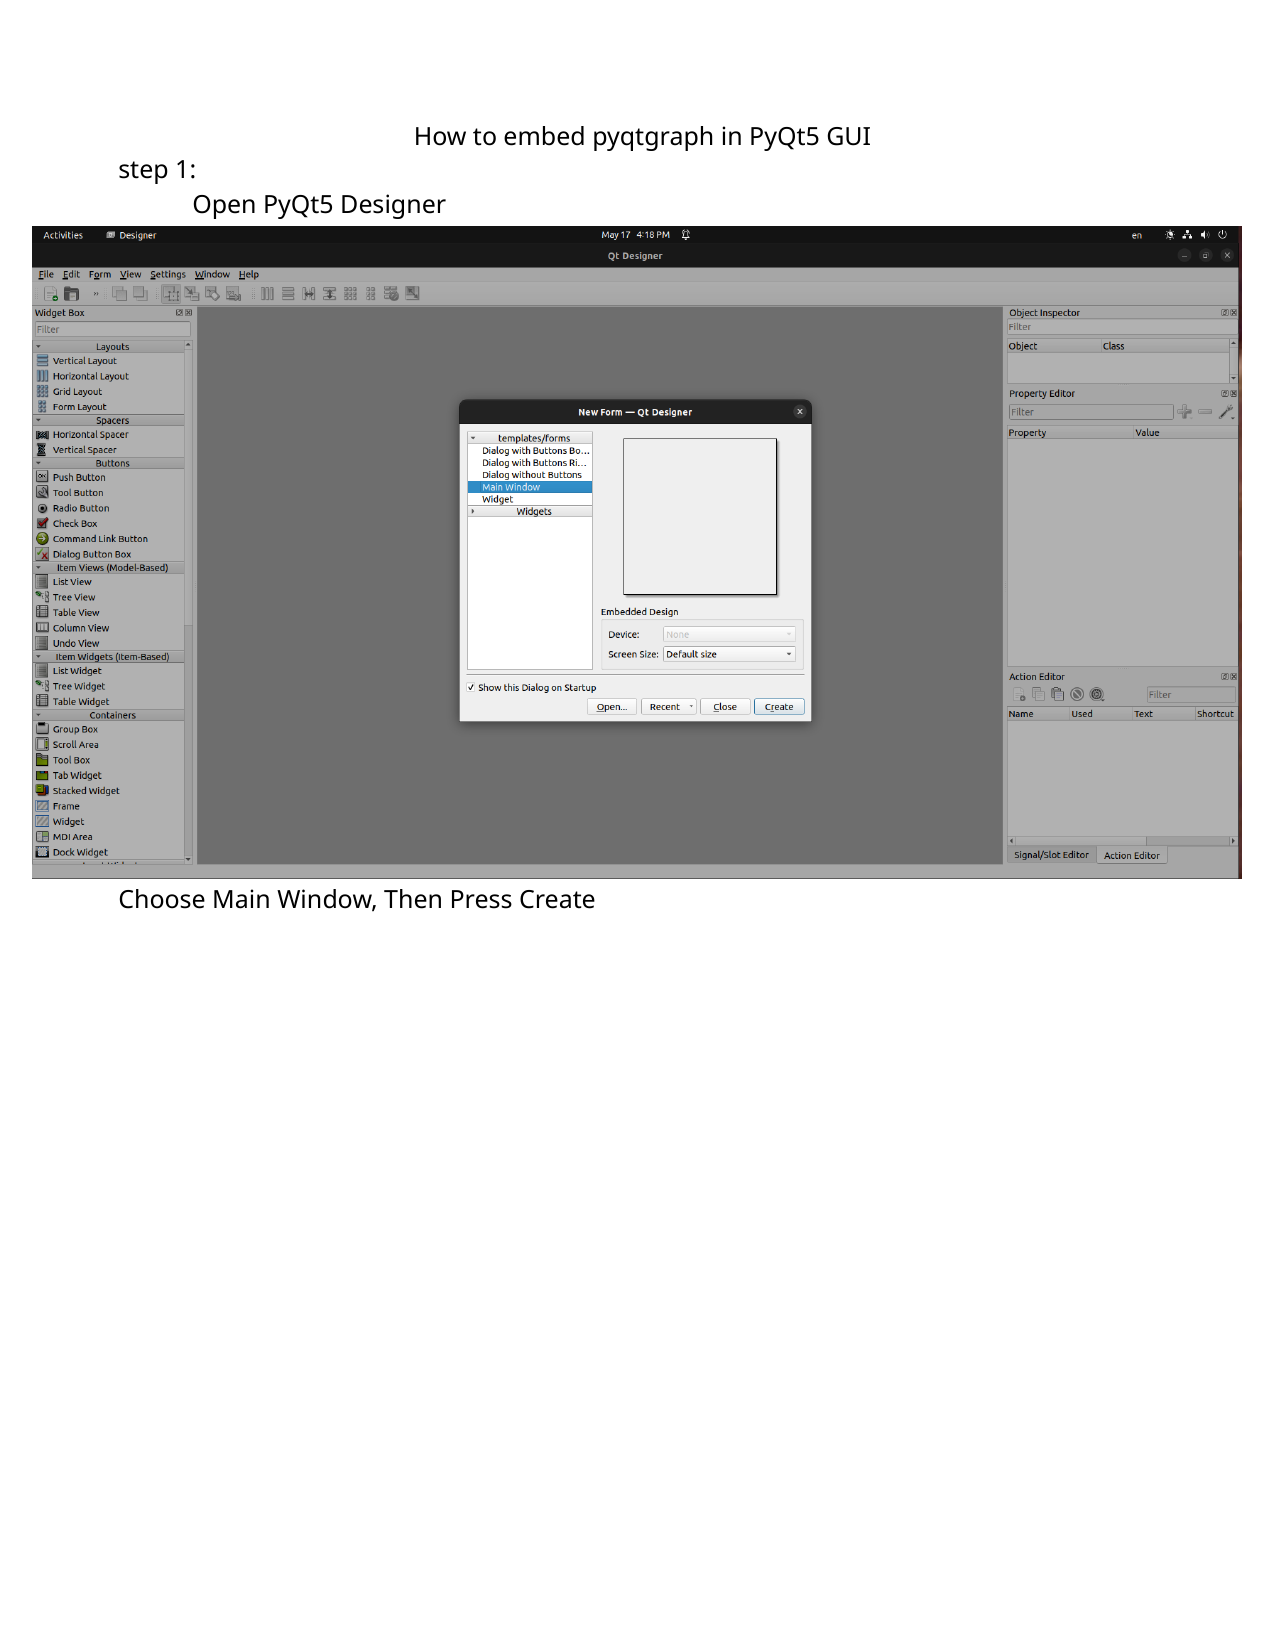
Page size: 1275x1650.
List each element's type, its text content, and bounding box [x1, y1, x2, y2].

text How to embed pyqtgraph in PyQt5 GUI [118, 118, 1157, 152]
text Open PyQt5 Designer [118, 186, 1157, 220]
text step 1: [118, 152, 1157, 186]
text Choose Main Window, Then Press Create [118, 882, 1157, 916]
picture [32, 226, 1242, 879]
